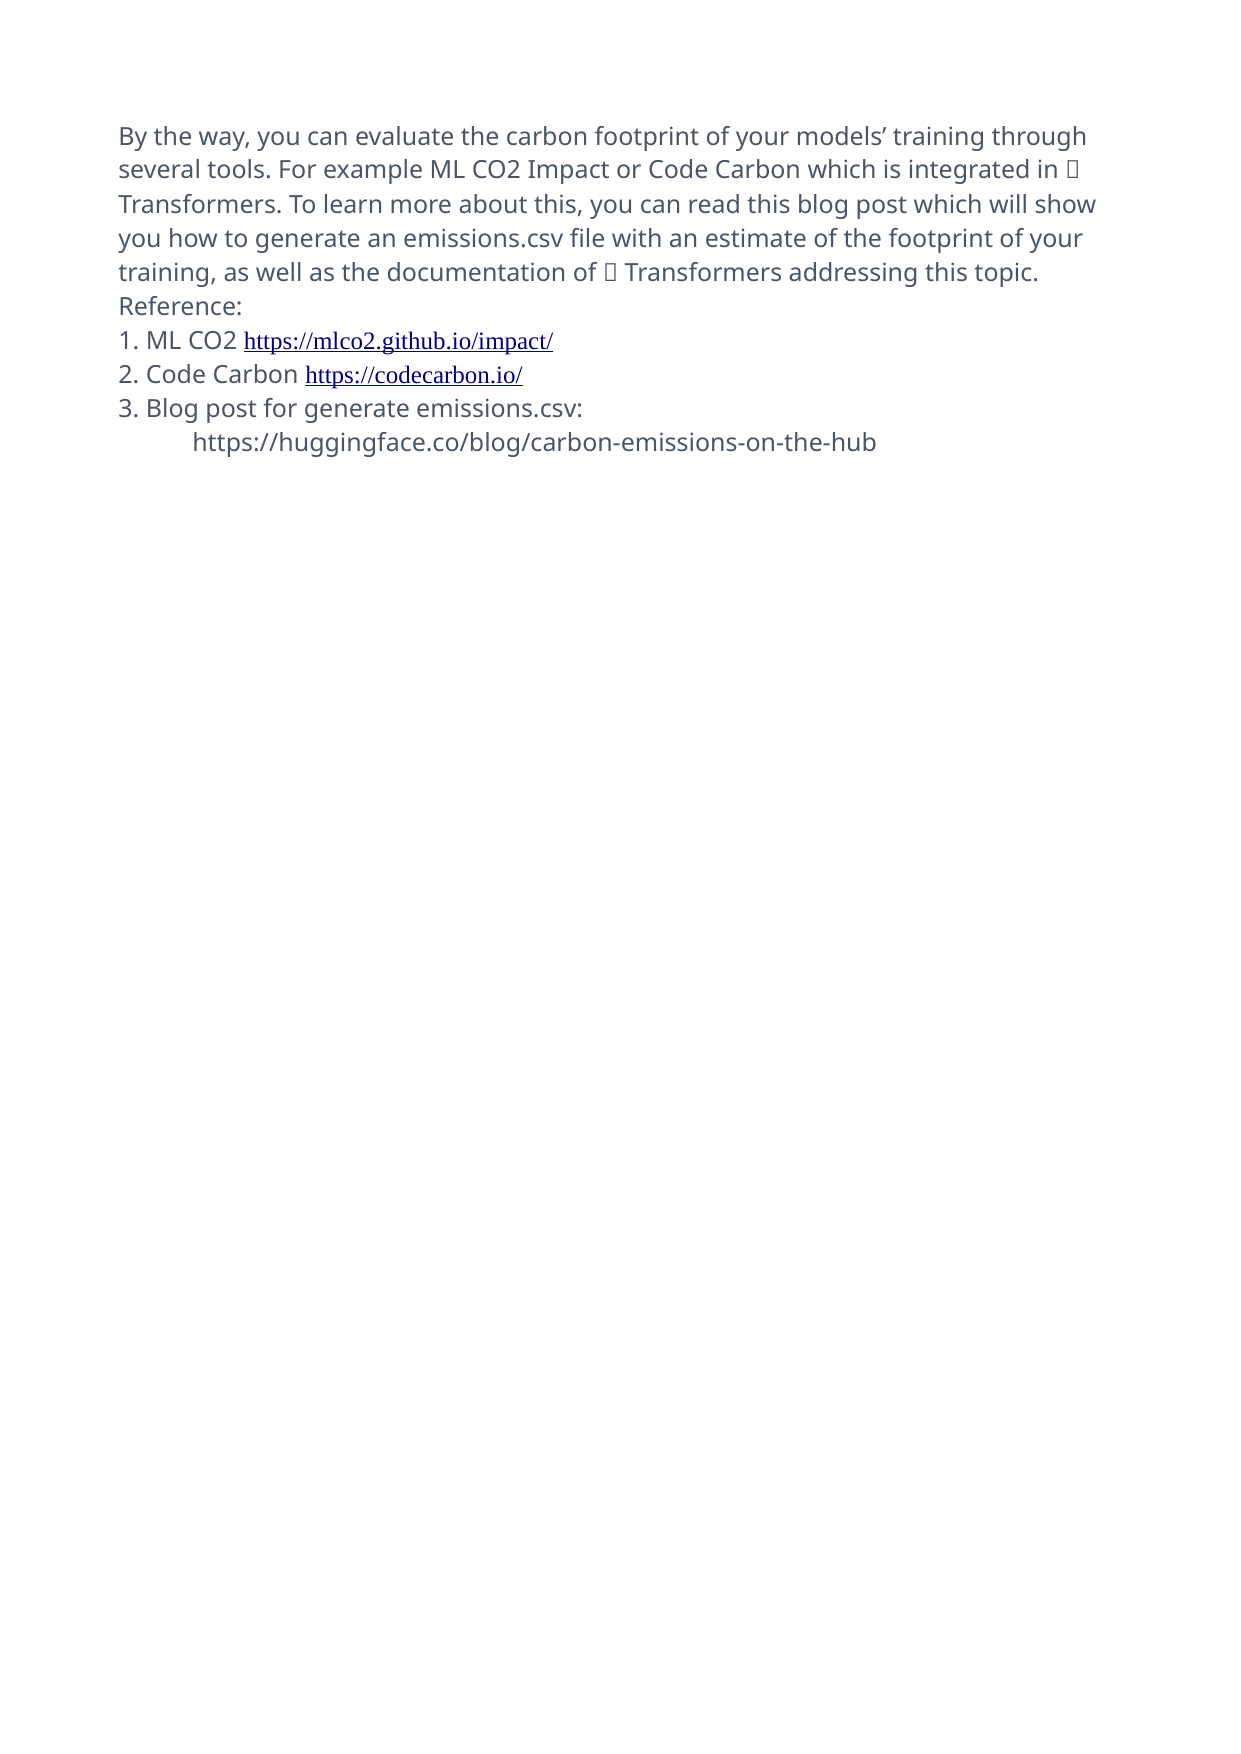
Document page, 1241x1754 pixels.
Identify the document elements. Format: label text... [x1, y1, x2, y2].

text https://huggingface.co/blog/carbon-emissions-on-the-hub [118, 425, 1122, 459]
text 1. ML CO2 https://mlco2.github.io/impact/ [118, 322, 1122, 357]
text 3. Blog post for generate emissions.csv: [118, 391, 1122, 425]
text 2. Code Carbon https://codecarbon.io/ [118, 357, 1122, 391]
text Reference: [118, 288, 1122, 322]
text By the way, you can evaluate the carbon footprint of your models’ training through several tools. For example ML CO2 Impact or Code Carbon which is integrated in 🤗 Transformers. To learn more about this, you can read this blog post which will show you how to generate an emissions.csv file with an estimate of the footprint of your training, as well as the documentation of 🤗 Transformers addressing this topic. [118, 118, 1122, 288]
